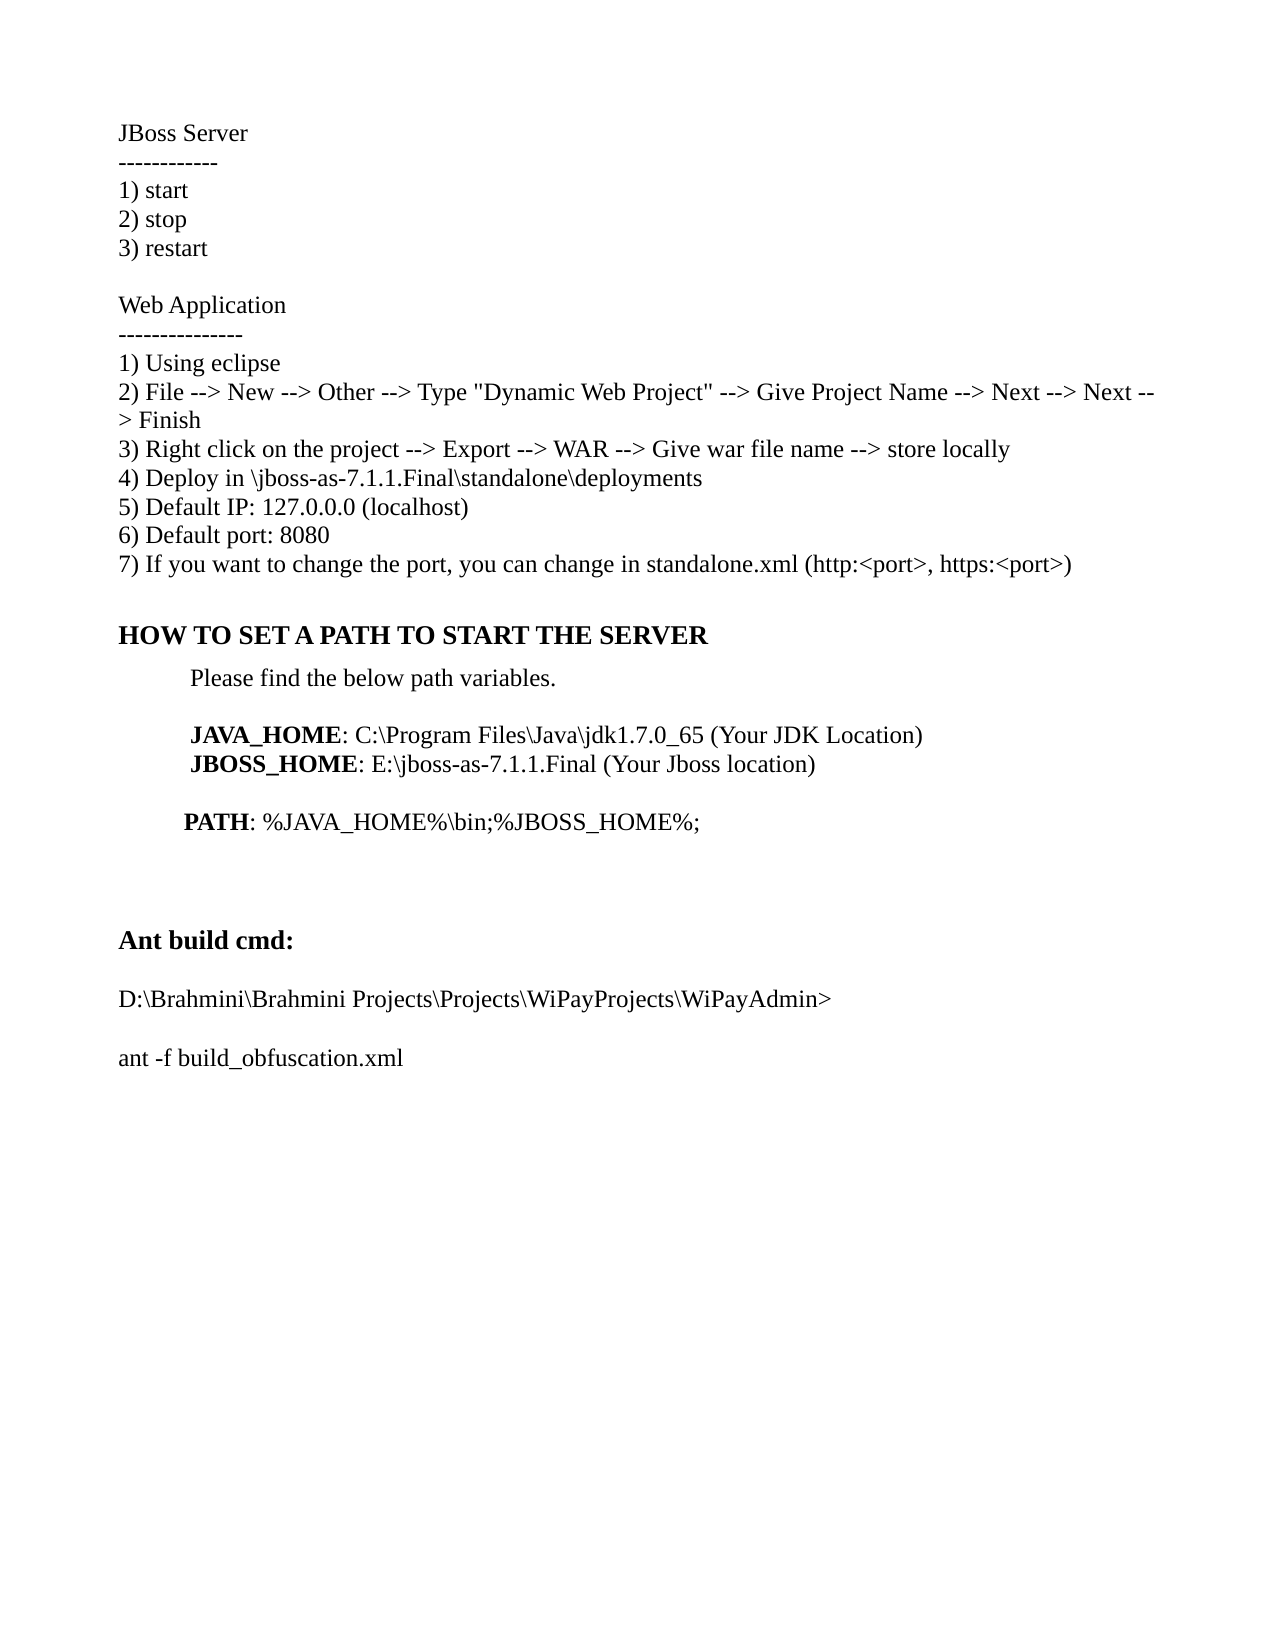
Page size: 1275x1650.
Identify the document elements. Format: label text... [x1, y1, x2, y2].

text PATH: %JAVA_HOME%\bin;%JBOSS_HOME%; [177, 807, 1098, 836]
text D:\Brahmini\Brahmini Projects\Projects\WiPayProjects\WiPayAdmin> [118, 984, 1098, 1013]
text Ant build cmd: [118, 924, 1098, 955]
text Please find the below path variables. JAVA_HOME: C:\Program Files\Java\jdk1.7.0_65 (Your JDK Location) JBOSS_HOME: E:\jboss-as-7.1.1.Final (Your Jboss location) [177, 663, 1098, 778]
text HOW TO SET A PATH TO START THE SERVER [118, 619, 1157, 651]
text ant -f build_obfuscation.xml [118, 1043, 1098, 1072]
text JBoss Server ------------ 1) start 2) stop 3) restart Web Application --------------- 1) Using eclipse 2) File --> New --> Other --> Type "Dynamic Web Project" --> Give Project Name --> Next --> Next --> Finish 3) Right click on the project --> Export --> WAR --> Give war file name --> store locally 4) Deploy in \jboss-as-7.1.1.Final\standalone\deployments 5) Default IP: 127.0.0.0 (localhost) 6) Default port: 8080 7) If you want to change the port, you can change in standalone.xml (http:<port>, https:<port>) [118, 118, 1157, 607]
